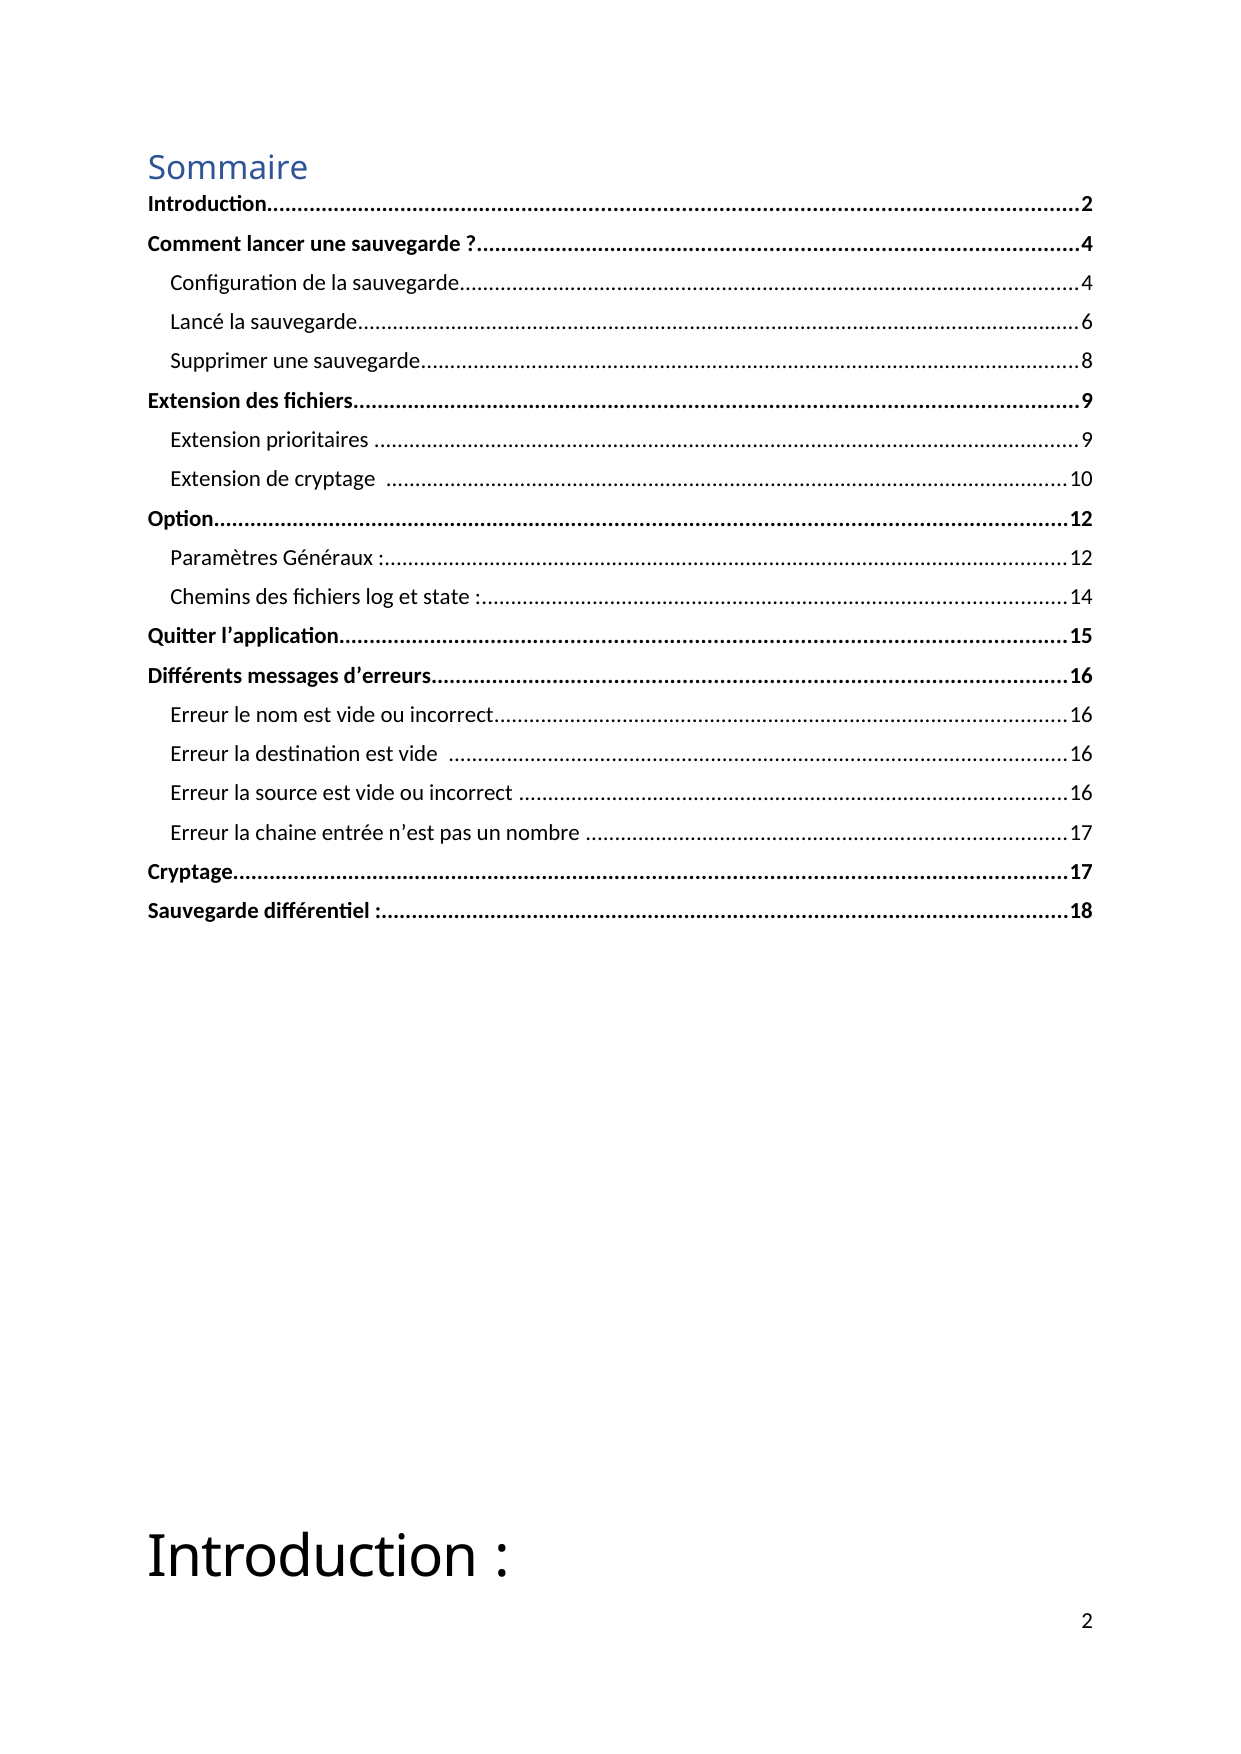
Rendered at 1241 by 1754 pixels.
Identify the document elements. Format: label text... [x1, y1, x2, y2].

text Chemins des fichiers log et state : 14 [170, 582, 1093, 610]
subtitle Sommaire [148, 144, 1093, 189]
text Supprimer une sauvegarde 8 [170, 347, 1093, 374]
text Différents messages d’erreurs 16 [148, 661, 1093, 689]
text Introduction 2 [148, 189, 1093, 217]
text Extension de cryptage 10 [170, 464, 1093, 492]
text Extension des fichiers 9 [148, 386, 1093, 414]
text Option 12 [148, 504, 1093, 532]
text Paramètres Généraux : 12 [170, 543, 1093, 571]
text Quitter l’application 15 [148, 621, 1093, 649]
text Erreur la chaine entrée n’est pas un nombre 17 [170, 818, 1093, 846]
text Erreur la destination est vide 16 [170, 739, 1093, 767]
text Lancé la sauvegarde 6 [170, 307, 1093, 335]
text Configuration de la sauvegarde 4 [170, 268, 1093, 296]
text Cryptage 17 [148, 857, 1093, 885]
text Introduction : [148, 1514, 1093, 1594]
text Erreur le nom est vide ou incorrect 16 [170, 700, 1093, 728]
text Erreur la source est vide ou incorrect 16 [170, 778, 1093, 807]
text Sauvegarde différentiel : 18 [148, 896, 1093, 924]
text Comment lancer une sauvegarde ? 4 [148, 229, 1093, 257]
text Extension prioritaires 9 [170, 425, 1093, 453]
